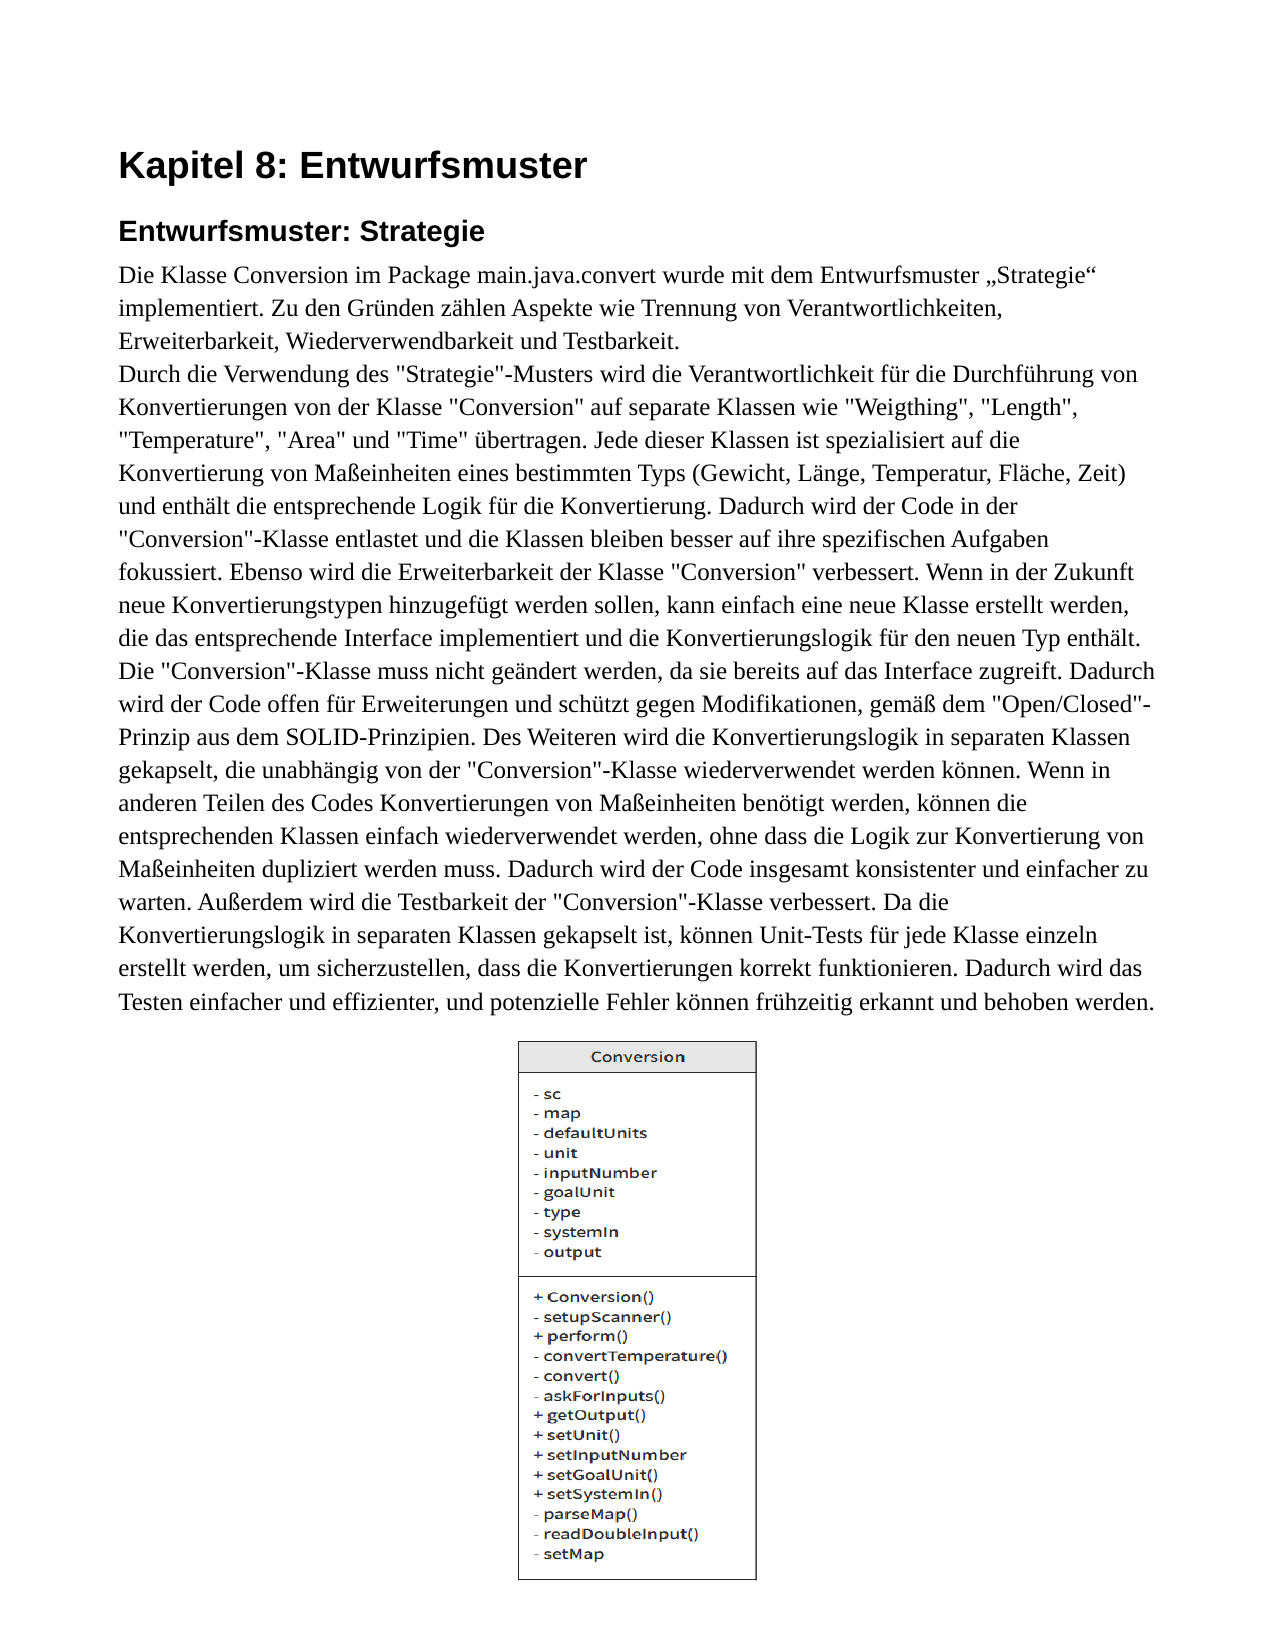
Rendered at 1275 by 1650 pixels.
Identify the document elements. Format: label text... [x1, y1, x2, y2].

subtitle Entwurfsmuster: Strategie [118, 214, 1157, 248]
picture [516, 1038, 759, 1581]
text Die Klasse Conversion im Package main.java.convert wurde mit dem Entwurfsmuster „Strategie“ implementiert. Zu den Gründen zählen Aspekte wie Trennung von Verantwortlichkeiten, Erweiterbarkeit, Wiederverwendbarkeit und Testbarkeit. Durch die Verwendung des "Strategie"-Musters wird die Verantwortlichkeit für die Durchführung von Konvertierungen von der Klasse "Conversion" auf separate Klassen wie "Weigthing", "Length", "Temperature", "Area" und "Time" übertragen. Jede dieser Klassen ist spezialisiert auf die Konvertierung von Maßeinheiten eines bestimmten Typs (Gewicht, Länge, Temperatur, Fläche, Zeit) und enthält die entsprechende Logik für die Konvertierung. Dadurch wird der Code in der "Conversion"-Klasse entlastet und die Klassen bleiben besser auf ihre spezifischen Aufgaben fokussiert. Ebenso wird die Erweiterbarkeit der Klasse "Conversion" verbessert. Wenn in der Zukunft neue Konvertierungstypen hinzugefügt werden sollen, kann einfach eine neue Klasse erstellt werden, die das entsprechende Interface implementiert und die Konvertierungslogik für den neuen Typ enthält. Die "Conversion"-Klasse muss nicht geändert werden, da sie bereits auf das Interface zugreift. Dadurch wird der Code offen für Erweiterungen und schützt gegen Modifikationen, gemäß dem "Open/Closed"-Prinzip aus dem SOLID-Prinzipien. Des Weiteren wird die Konvertierungslogik in separaten Klassen gekapselt, die unabhängig von der "Conversion"-Klasse wiederverwendet werden können. Wenn in anderen Teilen des Codes Konvertierungen von Maßeinheiten benötigt werden, können die entsprechenden Klassen einfach wiederverwendet werden, ohne dass die Logik zur Konvertierung von Maßeinheiten dupliziert werden muss. Dadurch wird der Code insgesamt konsistenter und einfacher zu warten. Außerdem wird die Testbarkeit der "Conversion"-Klasse verbessert. Da die Konvertierungslogik in separaten Klassen gekapselt ist, können Unit-Tests für jede Klasse einzeln erstellt werden, um sicherzustellen, dass die Konvertierungen korrekt funktionieren. Dadurch wird das Testen einfacher und effizienter, und potenzielle Fehler können frühzeitig erkannt und behoben werden. [118, 260, 1157, 1015]
subtitle Kapitel 8: Entwurfsmuster [118, 143, 1157, 187]
